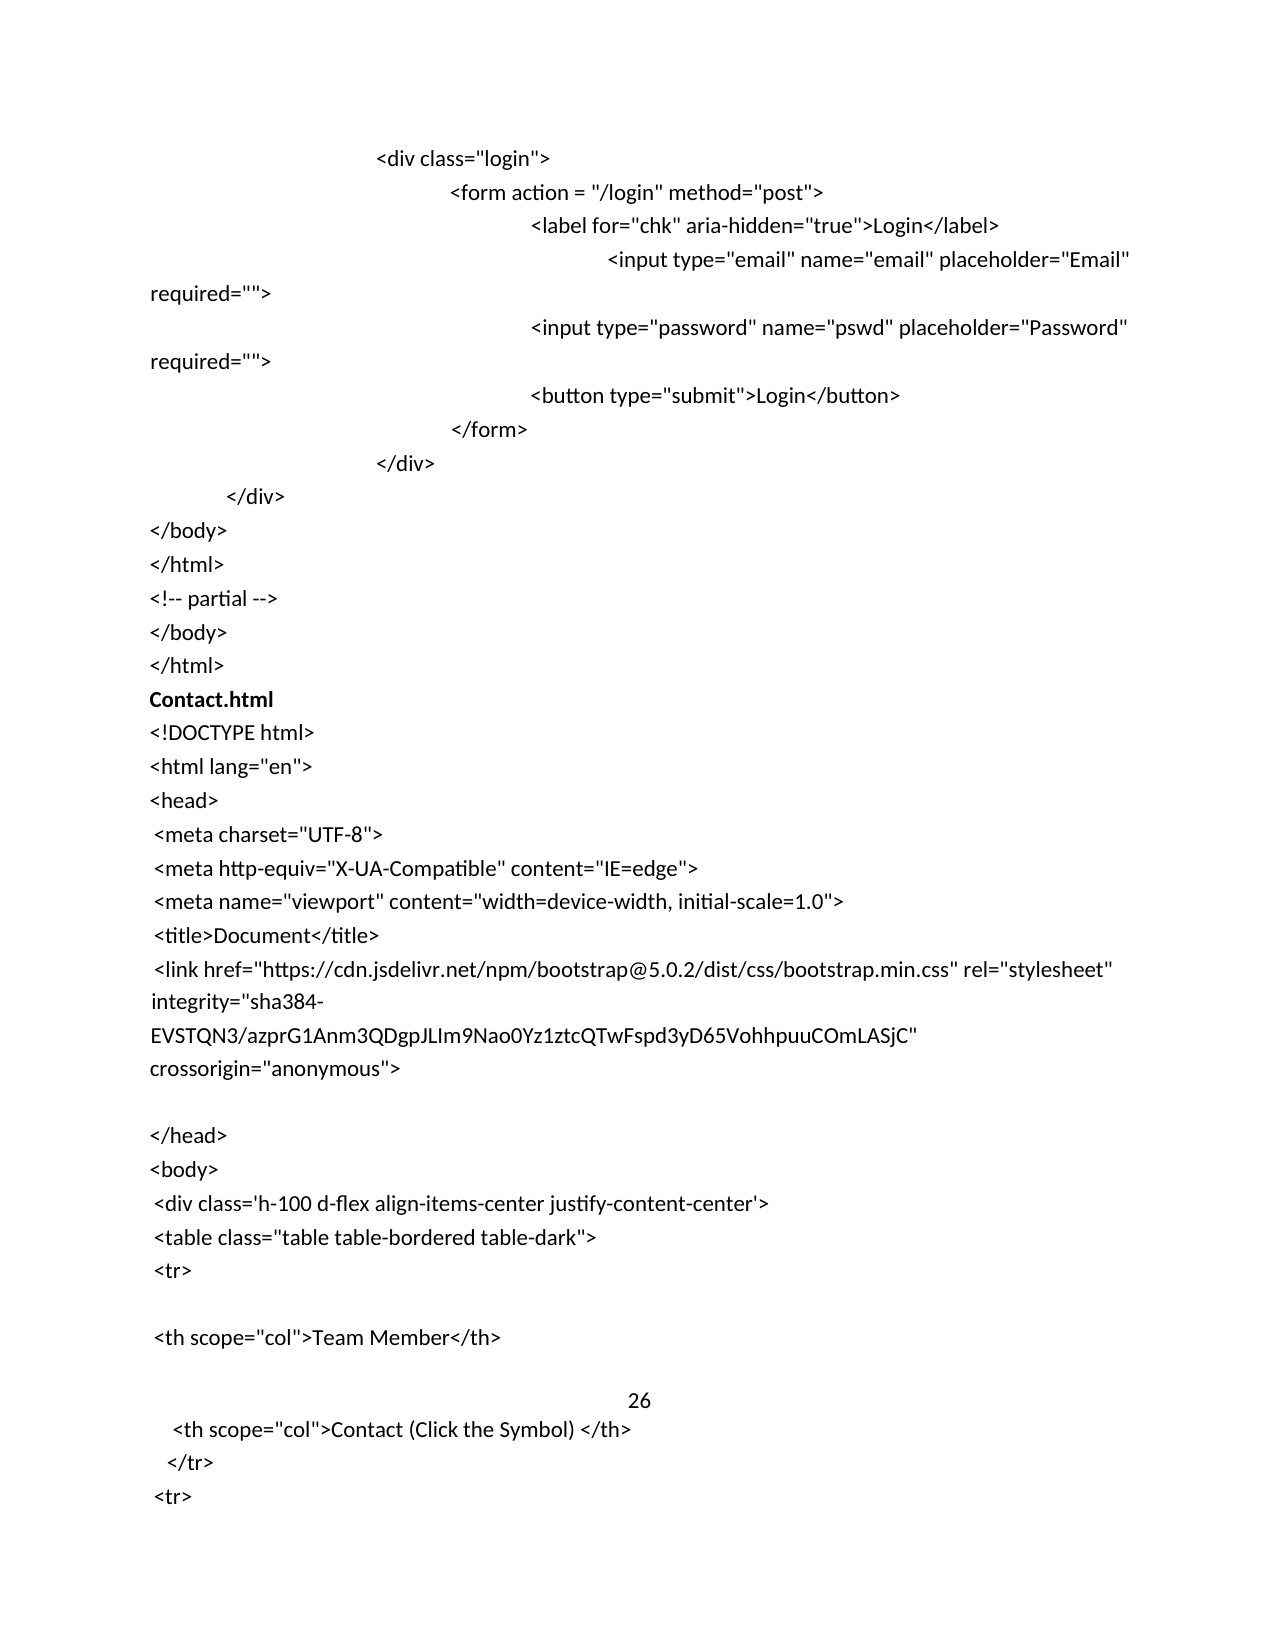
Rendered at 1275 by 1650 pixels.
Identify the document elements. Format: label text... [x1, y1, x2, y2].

text </body> [149, 516, 1269, 544]
text </div> [376, 449, 1269, 477]
text <!DOCTYPE html> [149, 718, 1269, 746]
text required=""> [150, 347, 1269, 375]
text <meta name="viewport" content="width=device-width, initial-scale=1.0"> [148, 887, 1269, 916]
text EVSTQN3/azprG1Anm3QDgpJLIm9Nao0Yz1ztcQTwFspd3yD65VohhpuuCOmLASjC" crossorigin="anonymous"> [149, 1021, 922, 1082]
text <th scope="col">Team Member</th> [148, 1323, 1269, 1351]
text <button type="submit">Login</button> [134, 381, 901, 409]
text <label for="chk" aria-hidden="true">Login</label> [134, 212, 1000, 240]
text <link href="https://cdn.jsdelivr.net/npm/bootstrap@5.0.2/dist/css/bootstrap.min.css" rel="stylesheet" integrity="sha384- [149, 955, 1136, 1015]
text <div class="login"> [376, 144, 1269, 172]
text <tr> [148, 1256, 1269, 1284]
text <meta http-equiv="X-UA-Compatible" content="IE=edge"> [148, 854, 1269, 882]
text <!-- partial --> [149, 584, 1269, 612]
text <div class='h-100 d-flex align-items-center justify-content-center'> [148, 1189, 1269, 1217]
text <th scope="col">Contact (Click the Symbol) </th> [167, 1415, 1269, 1443]
text </body> [149, 618, 1269, 646]
text <table class="table table-bordered table-dark"> [148, 1223, 1269, 1251]
text </html> [149, 652, 1269, 680]
text </head> [149, 1121, 1269, 1149]
text </tr> [161, 1448, 1269, 1477]
text <body> [149, 1155, 1269, 1183]
text <title>Document</title> [148, 921, 1269, 949]
text <input type="email" name="email" placeholder="Email" [134, 246, 1130, 273]
text </form> [451, 415, 1269, 443]
text <meta charset="UTF-8"> [148, 820, 1269, 848]
text <tr> [148, 1482, 1269, 1510]
text <input type="password" name="pswd" placeholder="Password" [134, 313, 1128, 341]
text </html> [149, 550, 1269, 578]
text </div> [226, 482, 1269, 510]
text 26 [628, 1387, 1269, 1415]
text Contact.html [149, 686, 1269, 713]
text <head> [149, 786, 1269, 814]
text <html lang="en"> [149, 752, 1269, 780]
text <form action = "/login" method="post"> [449, 178, 1269, 206]
text required=""> [150, 279, 1269, 307]
